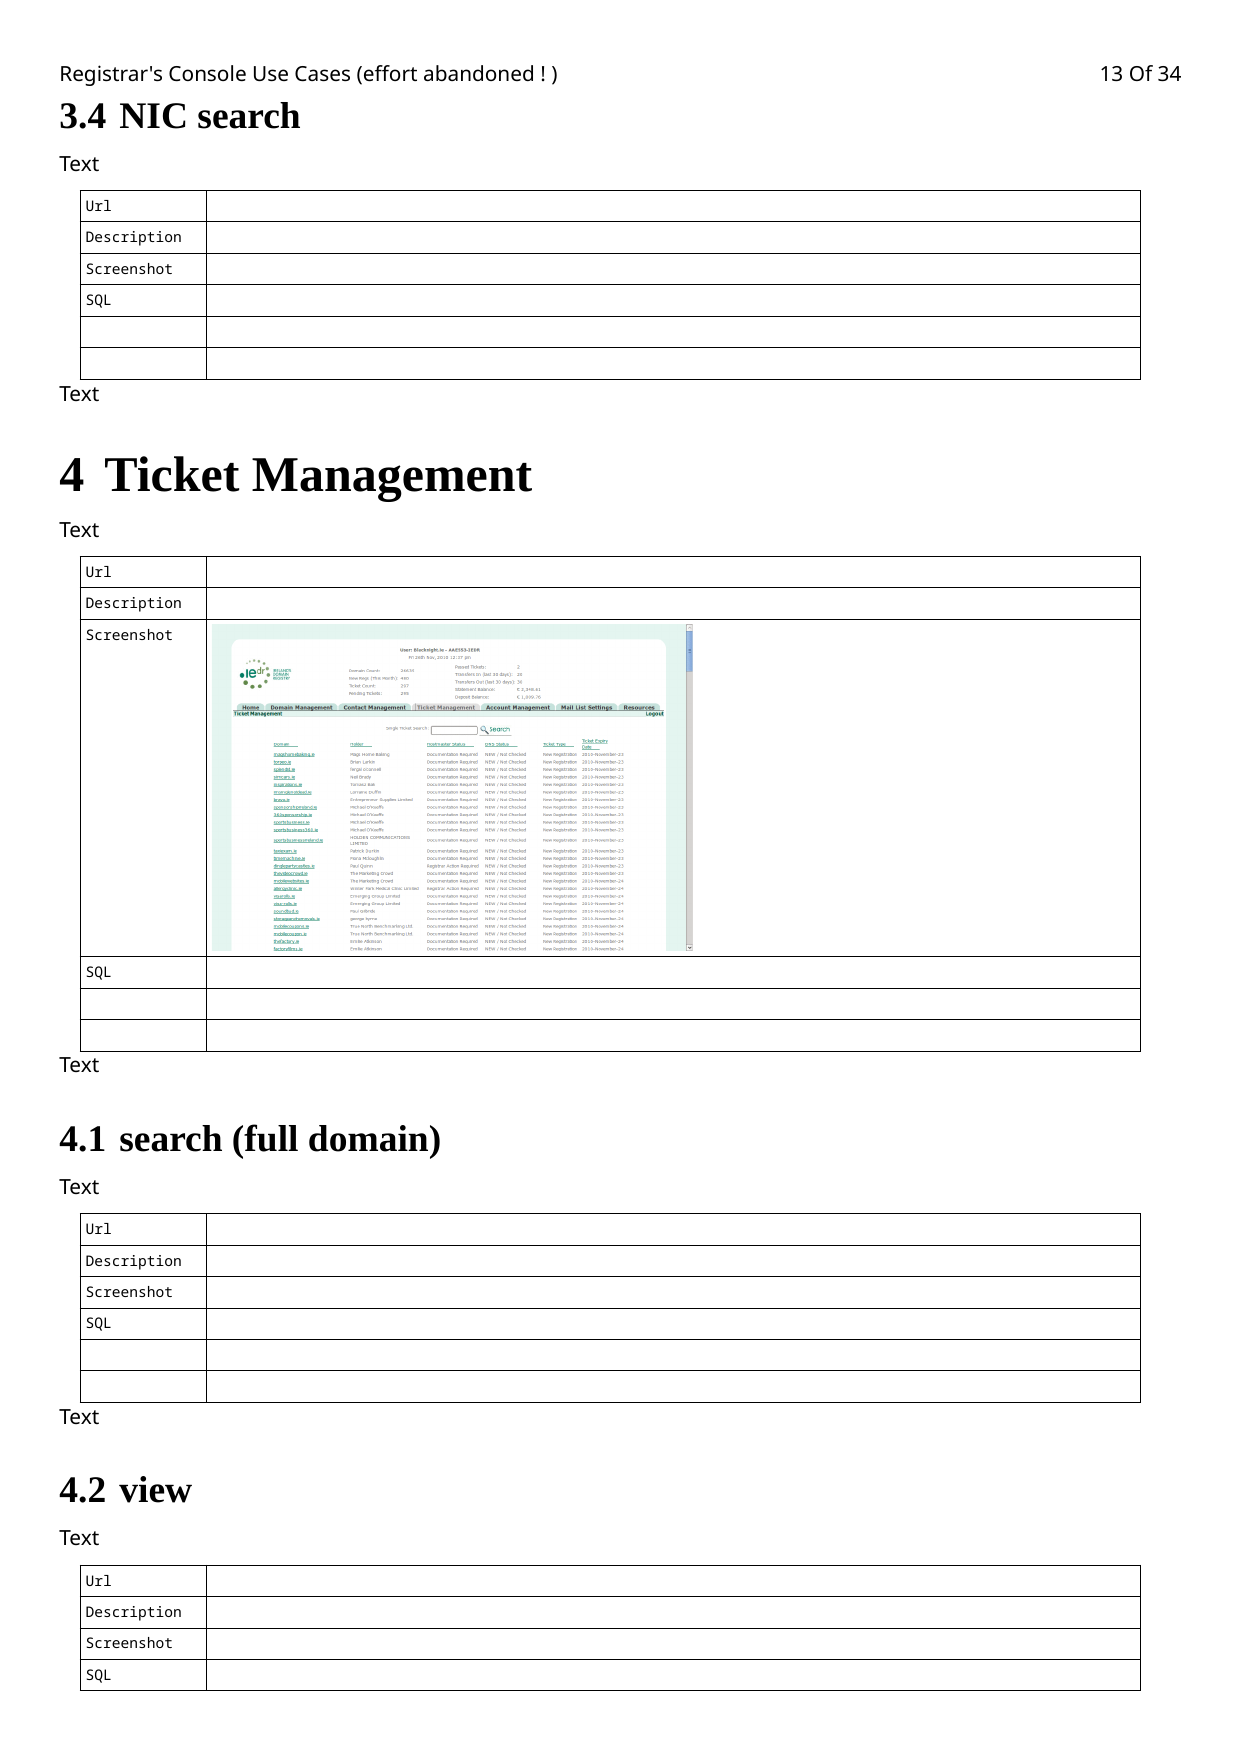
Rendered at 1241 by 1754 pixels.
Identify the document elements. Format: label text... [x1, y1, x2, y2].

table_cell [207, 1277, 1140, 1307]
table_cell [207, 957, 1140, 988]
table_header Url [81, 1566, 206, 1596]
table_header Url [81, 557, 206, 587]
table_cell SQL [81, 1309, 206, 1339]
table_header [207, 1566, 1140, 1596]
table_cell [207, 989, 1140, 1019]
table_header Url [81, 191, 206, 221]
table_cell Screenshot [81, 254, 206, 284]
picture [211, 624, 693, 951]
text Text [59, 1172, 1181, 1201]
table_cell SQL [81, 285, 206, 316]
table_header [207, 191, 1140, 221]
text Text [59, 1402, 1181, 1430]
table_cell [207, 254, 1140, 284]
table_cell [81, 1371, 206, 1402]
table_cell [207, 1597, 1140, 1627]
table_cell Screenshot [81, 620, 206, 956]
text Text [59, 379, 1181, 407]
table_cell Screenshot [81, 1277, 206, 1307]
table_cell [207, 1629, 1140, 1659]
text Text [59, 149, 1181, 177]
table_cell [207, 620, 1140, 956]
table_cell Description [81, 1597, 206, 1627]
text Text [59, 1051, 1181, 1079]
text Text [59, 515, 1181, 543]
text Text [59, 1523, 1181, 1552]
subtitle Ticket Management [59, 445, 1181, 502]
table_cell [81, 1340, 206, 1370]
subtitle NIC search [59, 93, 1181, 137]
table_cell Description [81, 588, 206, 619]
table_cell [207, 317, 1140, 347]
table_header [207, 557, 1140, 587]
table_cell [81, 989, 206, 1019]
table_cell Screenshot [81, 1629, 206, 1659]
table_header [207, 1214, 1140, 1244]
table_cell SQL [81, 957, 206, 988]
table_cell [207, 1020, 1140, 1051]
subtitle search (full domain) [59, 1117, 1181, 1160]
table_cell [207, 1309, 1140, 1339]
table_cell [207, 285, 1140, 316]
table_cell [207, 1660, 1140, 1690]
table_header Url [81, 1214, 206, 1244]
table_cell [207, 348, 1140, 379]
table_cell SQL [81, 1660, 206, 1690]
table_cell [81, 1020, 206, 1051]
table_cell Description [81, 1246, 206, 1276]
table_cell [207, 588, 1140, 619]
table_cell Description [81, 222, 206, 253]
subtitle view [59, 1468, 1181, 1511]
table_cell [81, 348, 206, 379]
table_cell [207, 1371, 1140, 1402]
table_cell [207, 1340, 1140, 1370]
table_cell [81, 317, 206, 347]
table_cell [207, 222, 1140, 253]
table_cell [207, 1246, 1140, 1276]
